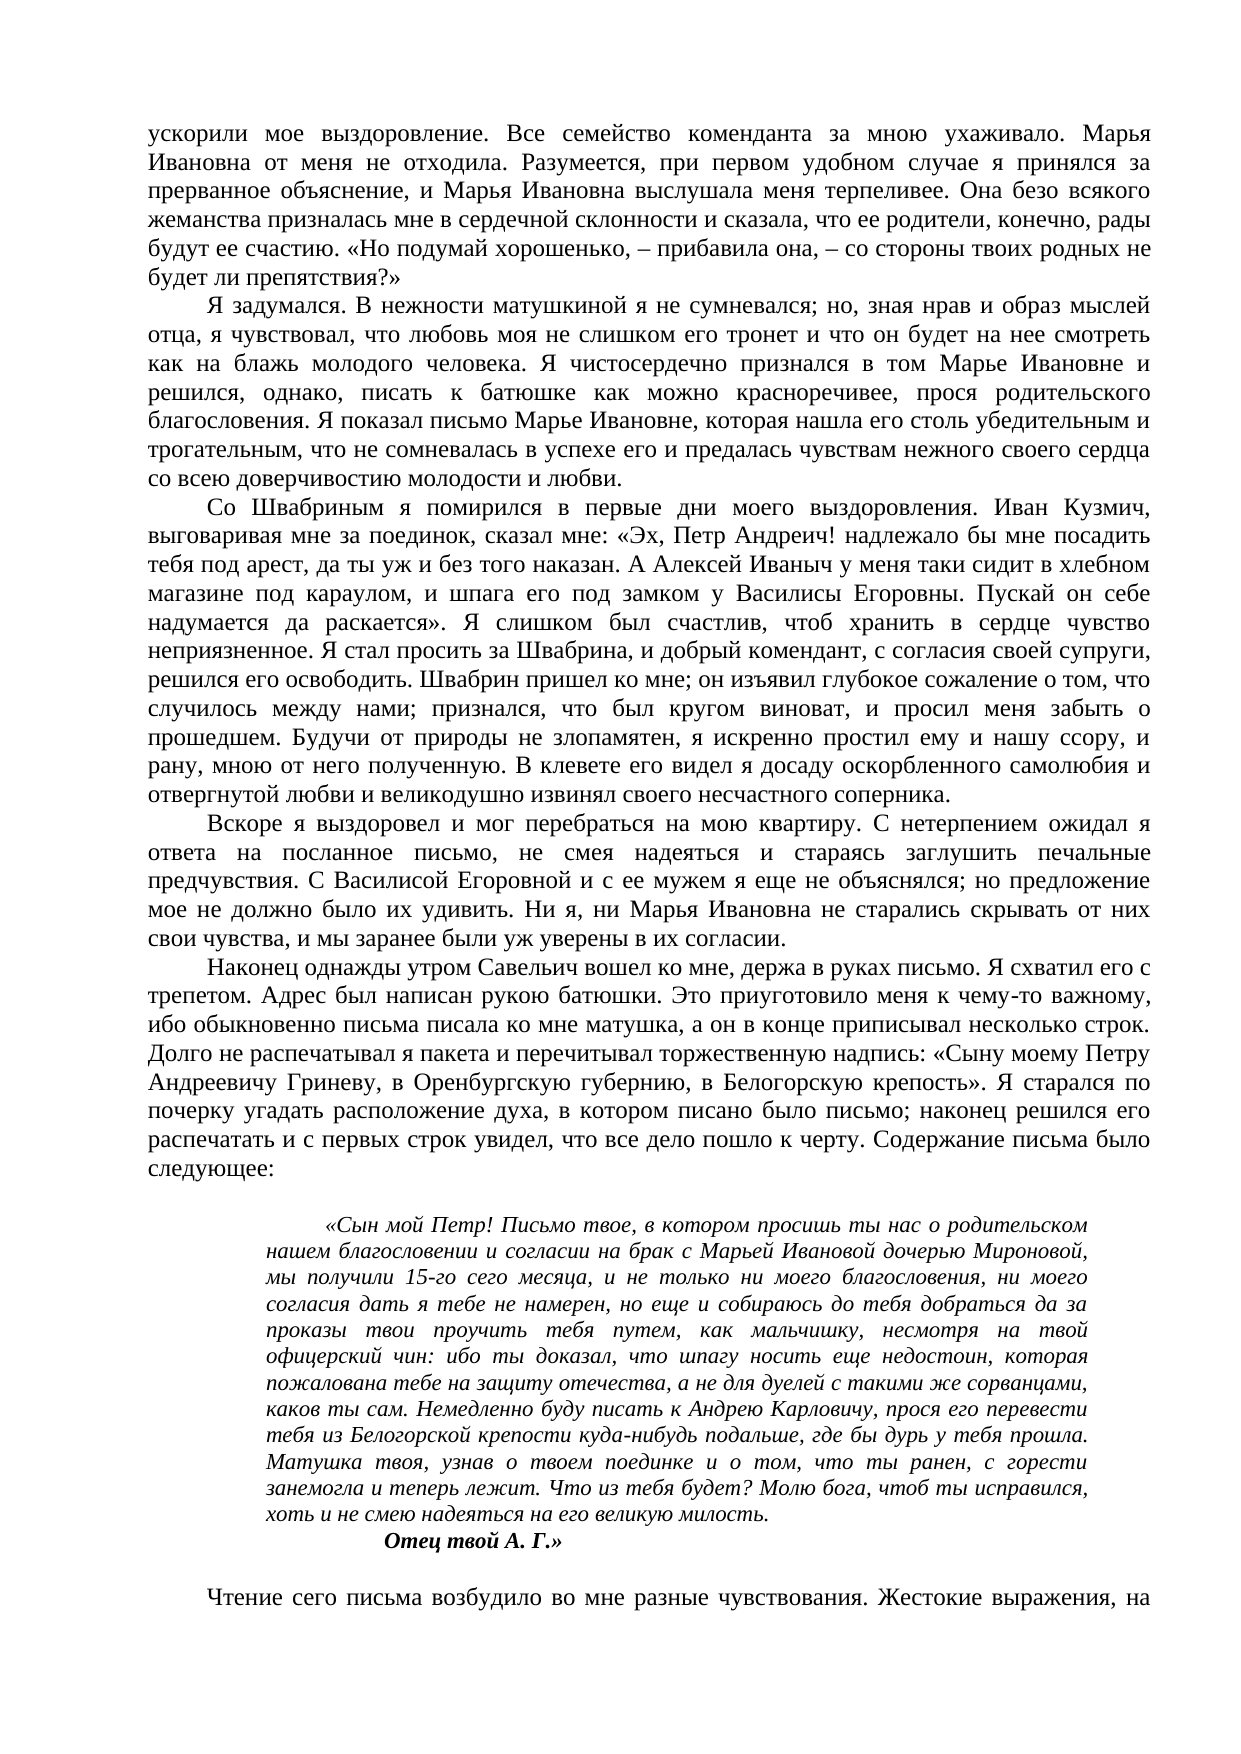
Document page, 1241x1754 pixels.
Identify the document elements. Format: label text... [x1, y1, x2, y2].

text Вскоре я выздоровел и мог перебраться на мою квартиру. С нетерпением ожидал я ответа на посланное письмо, не смея надеяться и стараясь заглушить печальные предчувствия. С Василисой Егоровной и с ее мужем я еще не объяснялся; но предложение мое не должно было их удивить. Ни я, ни Марья Ивановна не старались скрывать от них свои чувства, и мы заранее были уж уверены в их согласии. [148, 808, 1152, 952]
text «Сын мой Петр! Письмо твое, в котором просишь ты нас о родительском нашем благословении и согласии на брак с Марьей Ивановой дочерью Мироновой, мы получили 15‑го сего месяца, и не только ни моего благословения, ни моего согласия дать я тебе не намерен, но еще и собираюсь до тебя добраться да за проказы твои проучить тебя путем, как мальчишку, несмотря на твой офицерский чин: ибо ты доказал, что шпагу носить еще недостоин, которая пожалована тебе на защиту отечества, а не для дуелей с такими же сорванцами, каков ты сам. Немедленно буду писать к Андрею Карловичу, прося его перевести тебя из Белогорской крепости куда‑нибудь подальше, где бы дурь у тебя прошла. Матушка твоя, узнав о твоем поединке и о том, что ты ранен, с горести занемогла и теперь лежит. Что из тебя будет? Молю бога, чтоб ты исправился, хоть и не смею надеяться на его великую милость. [266, 1211, 1089, 1527]
text ускорили мое выздоровление. Все семейство коменданта за мною ухаживало. Марья Ивановна от меня не отходила. Разумеется, при первом удобном случае я принялся за прерванное объяснение, и Марья Ивановна выслушала меня терпеливее. Она безо всякого жеманства призналась мне в сердечной склонности и сказала, что ее родители, конечно, рады будут ее счастию. «Но подумай хорошенько, – прибавила она, – со стороны твоих родных не будет ли препятствия?» [148, 118, 1152, 291]
text Чтение сего письма возбудило во мне разные чувствования. Жестокие выражения, на [148, 1582, 1152, 1611]
text Отец твой А. Г.» [325, 1527, 1089, 1553]
text Наконец однажды утром Савельич вошел ко мне, держа в руках письмо. Я схватил его с трепетом. Адрес был написан рукою батюшки. Это приуготовило меня к чему‑то важному, ибо обыкновенно письма писала ко мне матушка, а он в конце приписывал несколько строк. Долго не распечатывал я пакета и перечитывал торжественную надпись: «Сыну моему Петру Андреевичу Гриневу, в Оренбургскую губернию, в Белогорскую крепость». Я старался по почерку угадать расположение духа, в котором писано было письмо; наконец решился его распечатать и с первых строк увидел, что все дело пошло к черту. Содержание письма было следующее: [148, 952, 1152, 1182]
text Я задумался. В нежности матушкиной я не сумневался; но, зная нрав и образ мыслей отца, я чувствовал, что любовь моя не слишком его тронет и что он будет на нее смотреть как на блажь молодого человека. Я чистосердечно признался в том Марье Ивановне и решился, однако, писать к батюшке как можно красноречивее, прося родительского благословения. Я показал письмо Марье Ивановне, которая нашла его столь убедительным и трогательным, что не сомневалась в успехе его и предалась чувствам нежного своего сердца со всею доверчивостию молодости и любви. [148, 291, 1152, 492]
text Со Швабриным я помирился в первые дни моего выздоровления. Иван Кузмич, выговаривая мне за поединок, сказал мне: «Эх, Петр Андреич! надлежало бы мне посадить тебя под арест, да ты уж и без того наказан. А Алексей Иваныч у меня таки сидит в хлебном магазине под караулом, и шпага его под замком у Василисы Егоровны. Пускай он себе надумается да раскается». Я слишком был счастлив, чтоб хранить в сердце чувство неприязненное. Я стал просить за Швабрина, и добрый комендант, с согласия своей супруги, решился его освободить. Швабрин пришел ко мне; он изъявил глубокое сожаление о том, что случилось между нами; признался, что был кругом виноват, и просил меня забыть о прошедшем. Будучи от природы не злопамятен, я искренно простил ему и нашу ссору, и рану, мною от него полученную. В клевете его видел я досаду оскорбленного самолюбия и отвергнутой любви и великодушно извинял своего несчастного соперника. [148, 492, 1152, 808]
